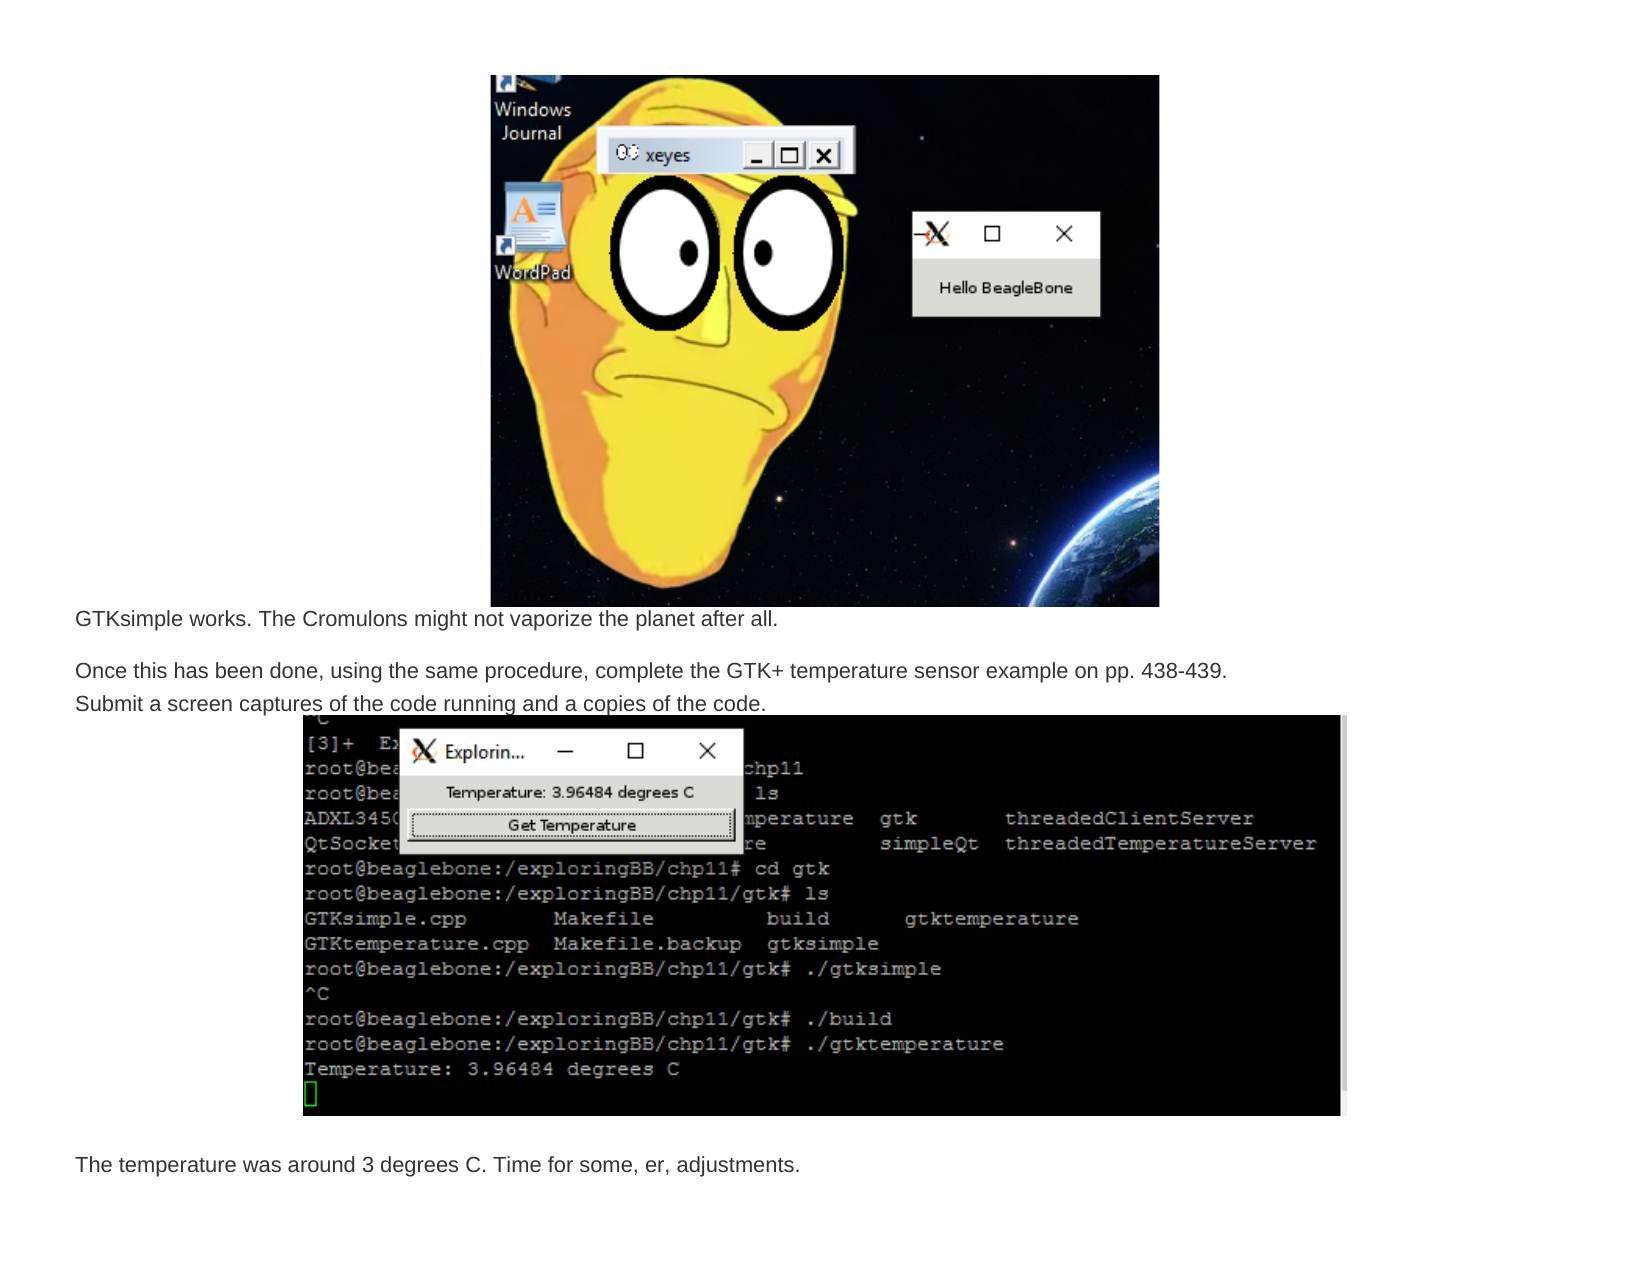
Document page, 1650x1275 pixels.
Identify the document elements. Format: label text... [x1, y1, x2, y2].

text GTKsimple works. The Cromulons might not vaporize the planet after all. [75, 75, 1575, 631]
picture [490, 75, 1160, 607]
picture [303, 715, 1347, 1116]
text Once this has been done, using the same procedure, complete the GTK+ temperature sensor example on pp. 438-439. [75, 650, 1575, 683]
text The temperature was around 3 degrees C. Time for some, er, adjustments. [75, 1144, 1575, 1177]
text Submit a screen captures of the code running and a copies of the code. [75, 683, 1575, 716]
